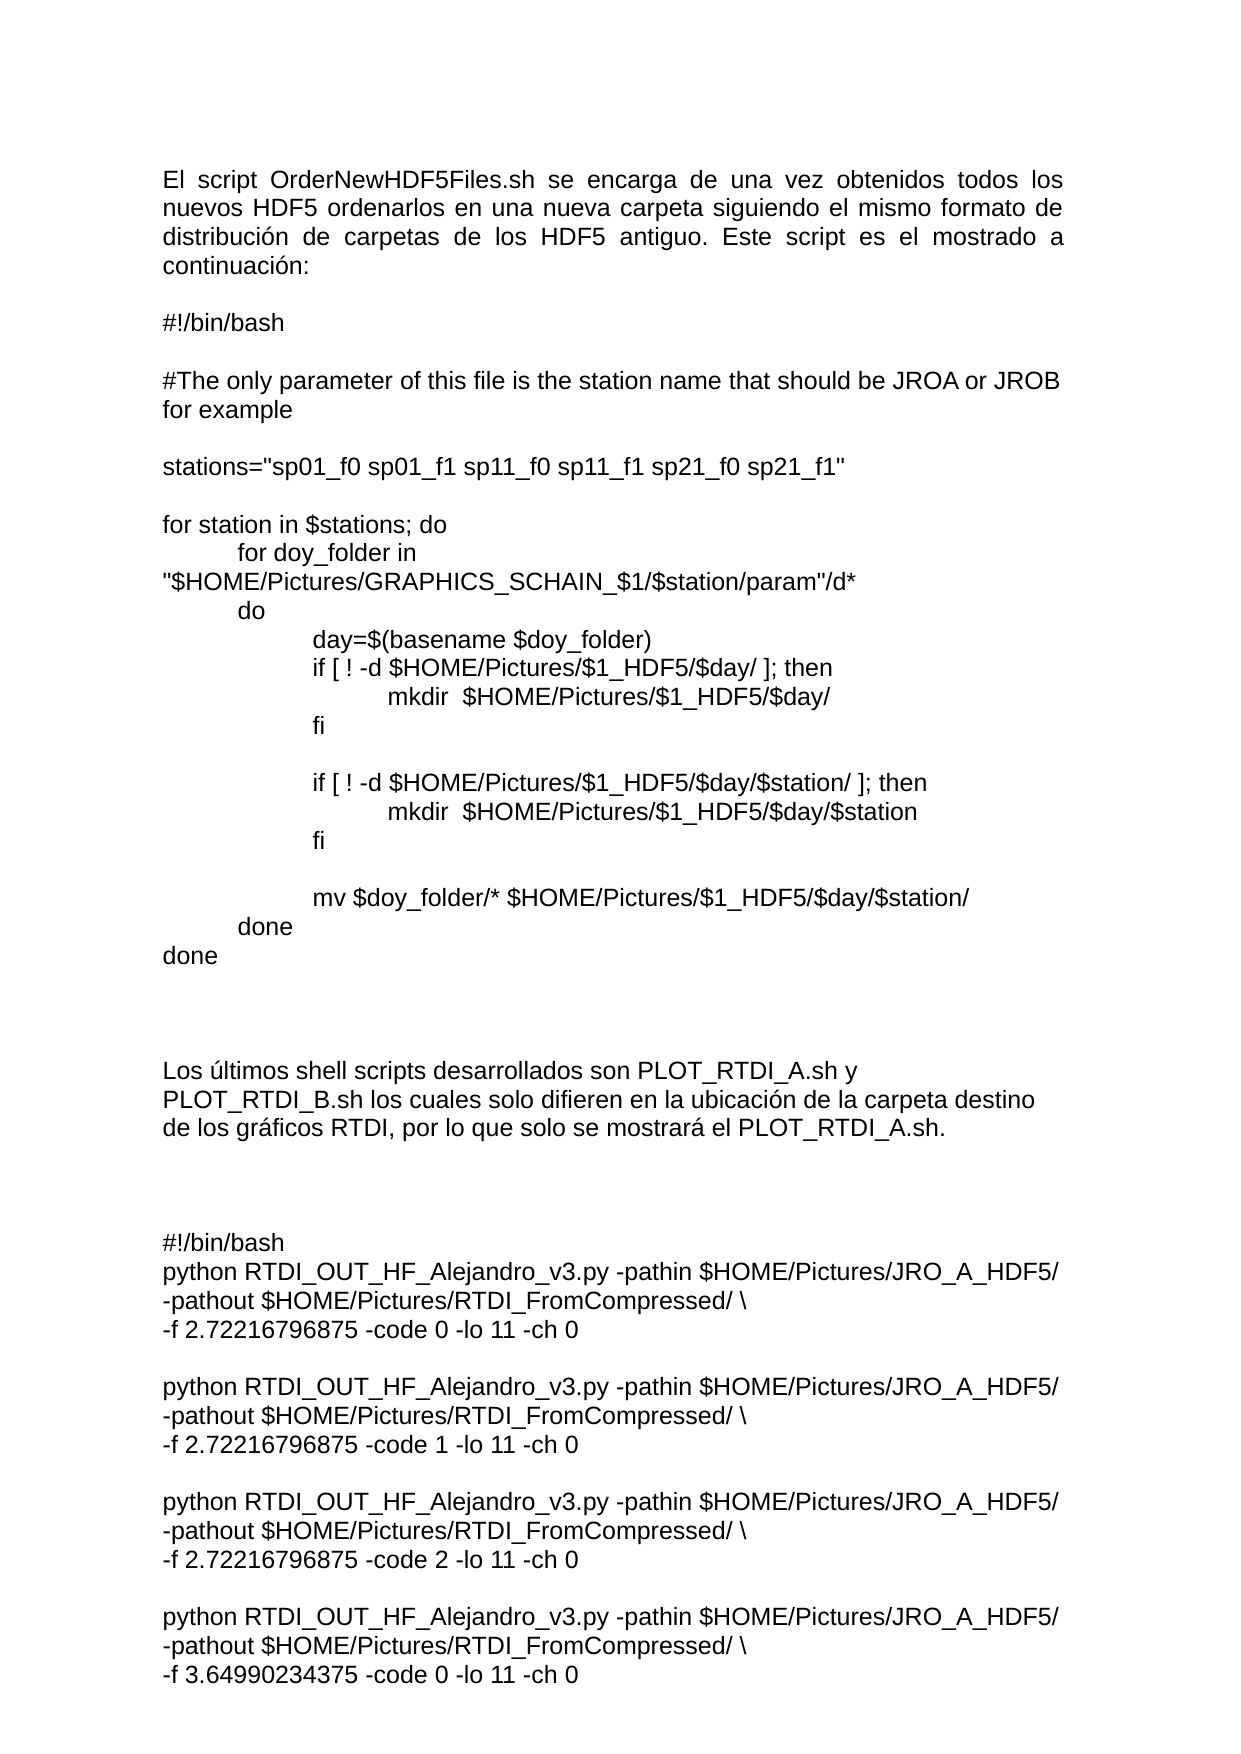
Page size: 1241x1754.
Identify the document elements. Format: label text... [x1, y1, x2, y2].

text done [162, 912, 1065, 941]
text do [162, 596, 1065, 624]
text Los últimos shell scripts desarrollados son PLOT_RTDI_A.sh y PLOT_RTDI_B.sh los cuales solo difieren en la ubicación de la carpeta destino de los gráficos RTDI, por lo que solo se mostrará el PLOT_RTDI_A.sh. [162, 1056, 1065, 1142]
text #!/bin/bash [162, 308, 1065, 337]
text for doy_folder in "$HOME/Pictures/GRAPHICS_SCHAIN_$1/$station/param"/d* [162, 538, 1065, 596]
text python RTDI_OUT_HF_Alejandro_v3.py -pathin $HOME/Pictures/JRO_A_HDF5/ -pathout $HOME/Pictures/RTDI_FromCompressed/ \ [162, 1602, 1065, 1659]
text mv $doy_folder/* $HOME/Pictures/$1_HDF5/$day/$station/ [162, 883, 1065, 912]
text if [ ! -d $HOME/Pictures/$1_HDF5/$day/ ]; then [162, 653, 1065, 682]
text for station in $stations; do [162, 509, 1065, 538]
text El script OrderNewHDF5Files.sh se encarga de una vez obtenidos todos los nuevos HDF5 ordenarlos en una nueva carpeta siguiendo el mismo formato de distribución de carpetas de los HDF5 antiguo. Este script es el mostrado a continuación: [162, 164, 1065, 279]
text #!/bin/bash [162, 1228, 1065, 1257]
text fi [162, 711, 1065, 739]
text mkdir $HOME/Pictures/$1_HDF5/$day/ [162, 682, 1065, 711]
text mkdir $HOME/Pictures/$1_HDF5/$day/$station [162, 797, 1065, 826]
text -f 2.72216796875 -code 0 -lo 11 -ch 0 [162, 1314, 1065, 1343]
text -f 2.72216796875 -code 2 -lo 11 -ch 0 [162, 1544, 1065, 1573]
text python RTDI_OUT_HF_Alejandro_v3.py -pathin $HOME/Pictures/JRO_A_HDF5/ -pathout $HOME/Pictures/RTDI_FromCompressed/ \ [162, 1257, 1065, 1314]
text #The only parameter of this file is the station name that should be JROA or JROB for example [162, 366, 1065, 423]
text day=$(basename $doy_folder) [162, 624, 1065, 653]
text python RTDI_OUT_HF_Alejandro_v3.py -pathin $HOME/Pictures/JRO_A_HDF5/ -pathout $HOME/Pictures/RTDI_FromCompressed/ \ [162, 1487, 1065, 1544]
text -f 3.64990234375 -code 0 -lo 11 -ch 0 [162, 1659, 1065, 1688]
text python RTDI_OUT_HF_Alejandro_v3.py -pathin $HOME/Pictures/JRO_A_HDF5/ -pathout $HOME/Pictures/RTDI_FromCompressed/ \ [162, 1372, 1065, 1429]
text done [162, 941, 1065, 969]
text -f 2.72216796875 -code 1 -lo 11 -ch 0 [162, 1429, 1065, 1458]
text stations="sp01_f0 sp01_f1 sp11_f0 sp11_f1 sp21_f0 sp21_f1" [162, 452, 1065, 481]
text if [ ! -d $HOME/Pictures/$1_HDF5/$day/$station/ ]; then [162, 768, 1065, 797]
text fi [162, 826, 1065, 854]
